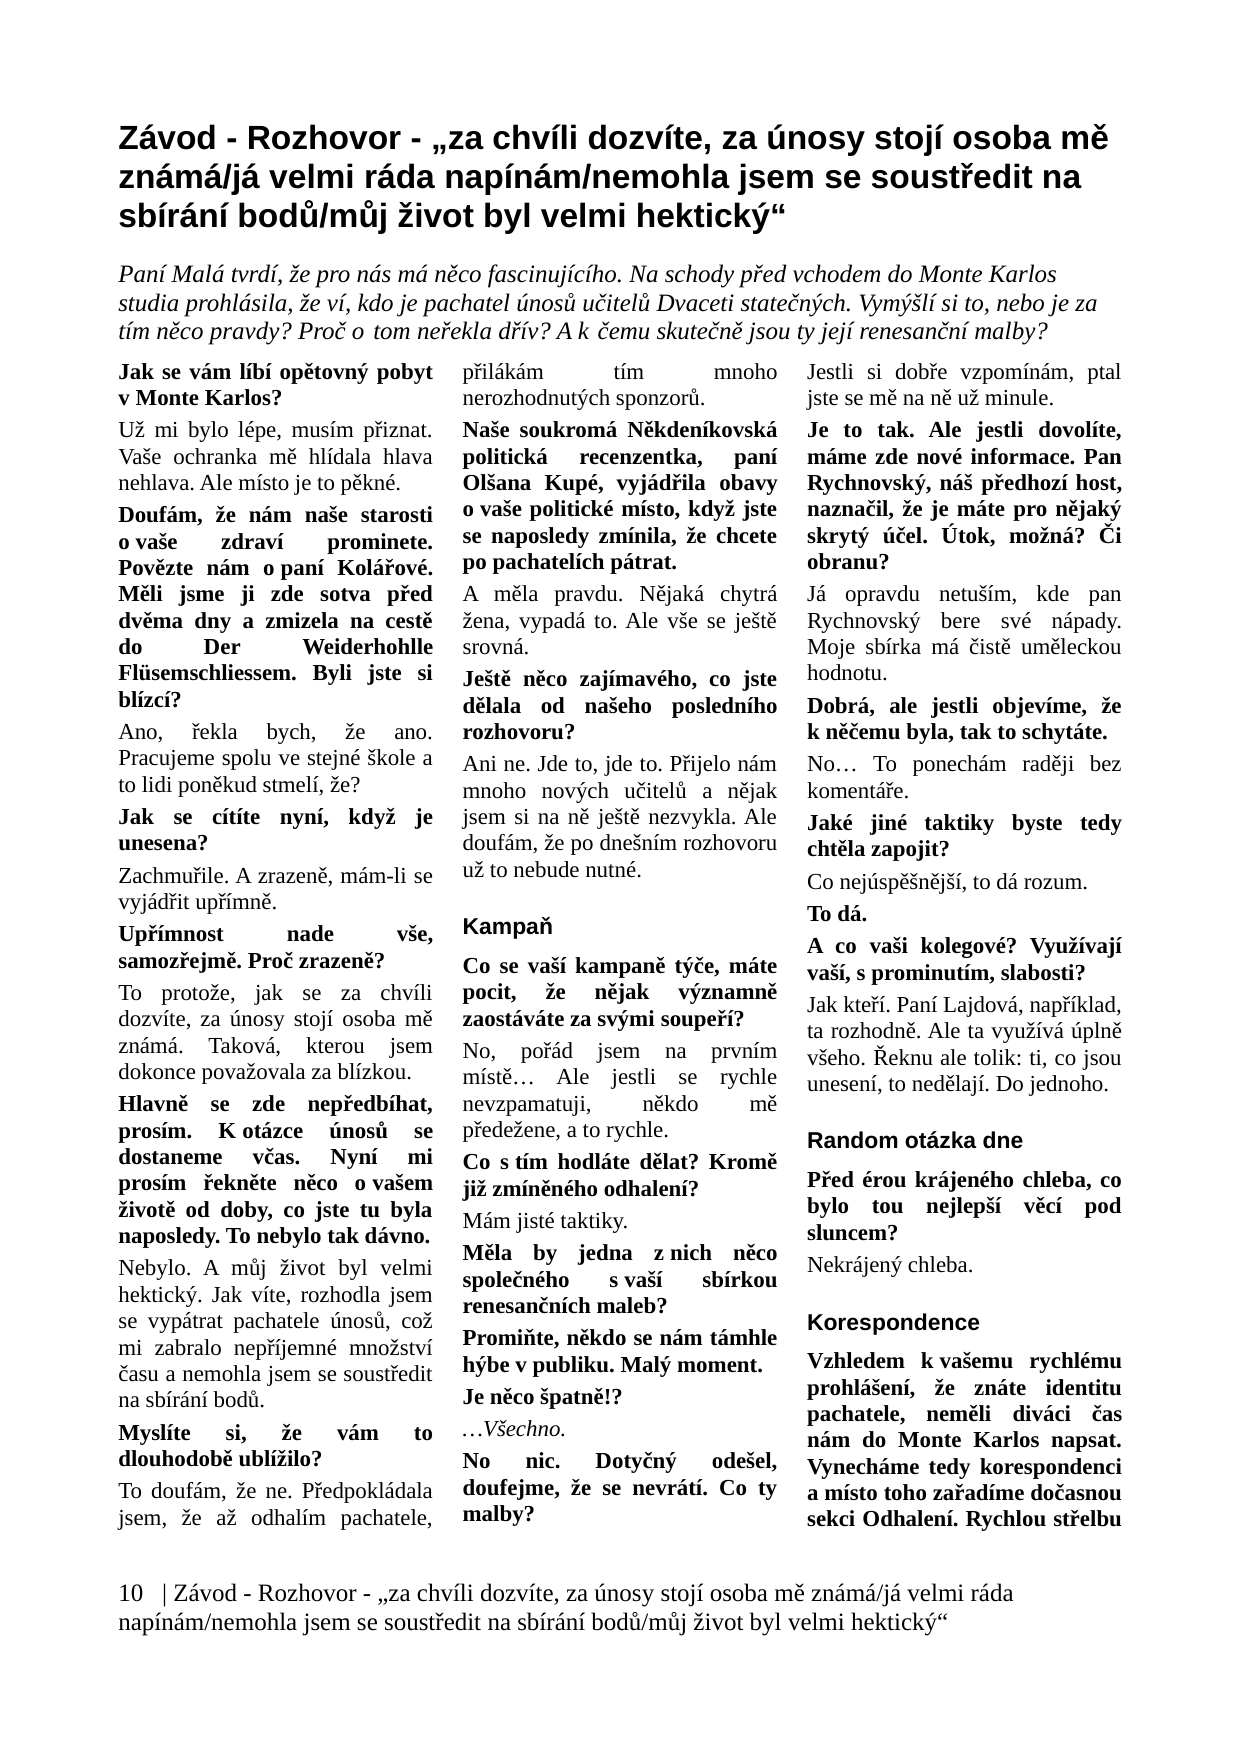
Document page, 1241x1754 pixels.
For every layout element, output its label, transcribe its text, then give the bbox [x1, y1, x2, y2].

text Je něco špatně!? [462, 1383, 777, 1409]
subtitle Kampaň [462, 913, 777, 939]
text Dobrá, ale jestli objevíme, že k něčemu byla, tak to schytáte. [807, 692, 1122, 744]
text Co se vaší kampaně týče, máte pocit, že nějak významně zaostáváte za svými soupeří? [462, 952, 777, 1031]
text Ani ne. Jde to, jde to. Přijelo nám mnoho nových učitelů a nějak jsem si na ně ještě nezvykla. Ale doufám, že po dnešním rozhovoru už to nebude nutné. [462, 750, 777, 882]
text přilákám tím mnoho nerozhodnutých sponzorů. [462, 358, 777, 410]
text Mám jisté taktiky. [462, 1207, 777, 1233]
text Promiňte, někdo se nám támhle hýbe v publiku. Malý moment. [462, 1324, 777, 1377]
text Co nejúspěšnější, to dá rozum. [807, 868, 1122, 894]
text A měla pravdu. Nějaká chytrá žena, vypadá to. Ale vše se ještě srovná. [462, 580, 777, 659]
text Nekrájený chleba. [807, 1251, 1122, 1277]
text No… To ponechám raději bez komentáře. [807, 750, 1122, 803]
text Upřímnost nade vše, samozřejmě. Proč zrazeně? [118, 920, 433, 973]
text No nic. Dotyčný odešel, doufejme, že se nevrátí. Co ty malby? [462, 1447, 777, 1527]
text Hlavně se zde nepředbíhat, prosím. K otázce únosů se dostaneme včas. Nyní mi prosím řekněte něco o vašem životě od doby, co jste tu byla naposledy. To nebylo tak dávno. [118, 1090, 433, 1248]
text No, pořád jsem na prvním místě… Ale jestli se rychle nevzpamatuji, někdo mě předežene, a to rychle. [462, 1037, 777, 1142]
subtitle Korespondence [807, 1308, 1122, 1335]
text Jak kteří. Paní Lajdová, například, ta rozhodně. Ale ta využívá úplně všeho. Řeknu ale tolik: ti, co jsou unesení, to nedělají. Do jednoho. [807, 991, 1122, 1096]
text Jak se vám líbí opětovný pobyt v Monte Karlos? [118, 358, 433, 410]
text Co s tím hodláte dělat? Kromě již zmíněného odhalení? [462, 1148, 777, 1201]
text Naše soukromá Někdeníkovská politická recenzentka, paní Olšana Kupé, vyjádřila obavy o vaše politické místo, když jste se naposledy zmínila, že chcete po pachatelích pátrat. [462, 416, 777, 574]
text Ještě něco zajímavého, co jste dělala od našeho posledního rozhovoru? [462, 665, 777, 744]
text Před érou krájeného chleba, co bylo tou nejlepší věcí pod sluncem? [807, 1166, 1122, 1245]
text Jaké jiné taktiky byste tedy chtěla zapojit? [807, 809, 1122, 862]
text To dá. [807, 900, 1122, 926]
text Paní Malá tvrdí, že pro nás má něco fascinujícího. Na schody před vchodem do Monte Karlos studia prohlásila, že ví, kdo je pachatel únosů učitelů Dvaceti statečných. Vymýšlí si to, nebo je za tím něco pravdy? Proč o tom neřekla dřív? A k čemu skutečně jsou ty její renesanční malby? [118, 259, 1122, 345]
text Ano, řekla bych, že ano. Pracujeme spolu ve stejné škole a to lidi poněkud stmelí, že? [118, 718, 433, 797]
text Už mi bylo lépe, musím přiznat. Vaše ochranka mě hlídala hlava nehlava. Ale místo je to pěkné. [118, 416, 433, 495]
text Nebylo. A můj život byl velmi hektický. Jak víte, rozhodla jsem se vypátrat pachatele únosů, což mi zabralo nepříjemné množství času a nemohla jsem se soustředit na sbírání bodů. [118, 1254, 433, 1413]
text Jak se cítíte nyní, když je unesena? [118, 803, 433, 856]
text Já opravdu netuším, kde pan Rychnovský bere své nápady. Moje sbírka má čistě uměleckou hodnotu. [807, 580, 1122, 686]
text Myslíte si, že vám to dlouhodobě ublížilo? [118, 1418, 433, 1471]
text Zachmuřile. A zrazeně, mám-li se vyjádřit upřímně. [118, 862, 433, 914]
subtitle Random otázka dne [807, 1127, 1122, 1154]
text To protože, jak se za chvíli dozvíte, za únosy stojí osoba mě známá. Taková, kterou jsem dokonce považovala za blízkou. [118, 979, 433, 1084]
text …Všechno. [462, 1415, 777, 1442]
text Vzhledem k vašemu rychlému prohlášení, že znáte identitu pachatele, neměli diváci čas nám do Monte Karlos napsat. Vynecháme tedy korespondenci a místo toho zařadíme dočasnou sekci Odhalení. Rychlou střelbu [807, 1347, 1122, 1532]
text Jestli si dobře vzpomínám, ptal jste se mě na ně už minule. [807, 358, 1122, 410]
text Měla by jedna z nich něco společného s vaší sbírkou renesančních maleb? [462, 1239, 777, 1318]
subtitle Závod - Rozhovor - „za chvíli dozvíte, za únosy stojí osoba mě známá/já velmi ráda napínám/nemohla jsem se soustředit na sbírání bodů/můj život byl velmi hektický“ [118, 118, 1122, 234]
text To doufám, že ne. Předpokládala jsem, že až odhalím pachatele, [118, 1477, 433, 1530]
text Doufám, že nám naše starosti o vaše zdraví prominete. Povězte nám o paní Kolářové. Měli jsme ji zde sotva před dvěma dny a zmizela na cestě do Der Weiderhohlle Flüsemschliessem. Byli jste si blízcí? [118, 501, 433, 712]
text A co vaši kolegové? Využívají vaší, s prominutím, slabosti? [807, 932, 1122, 985]
text Je to tak. Ale jestli dovolíte, máme zde nové informace. Pan Rychnovský, náš předhozí host, naznačil, že je máte pro nějaký skrytý účel. Útok, možná? Či obranu? [807, 416, 1122, 574]
